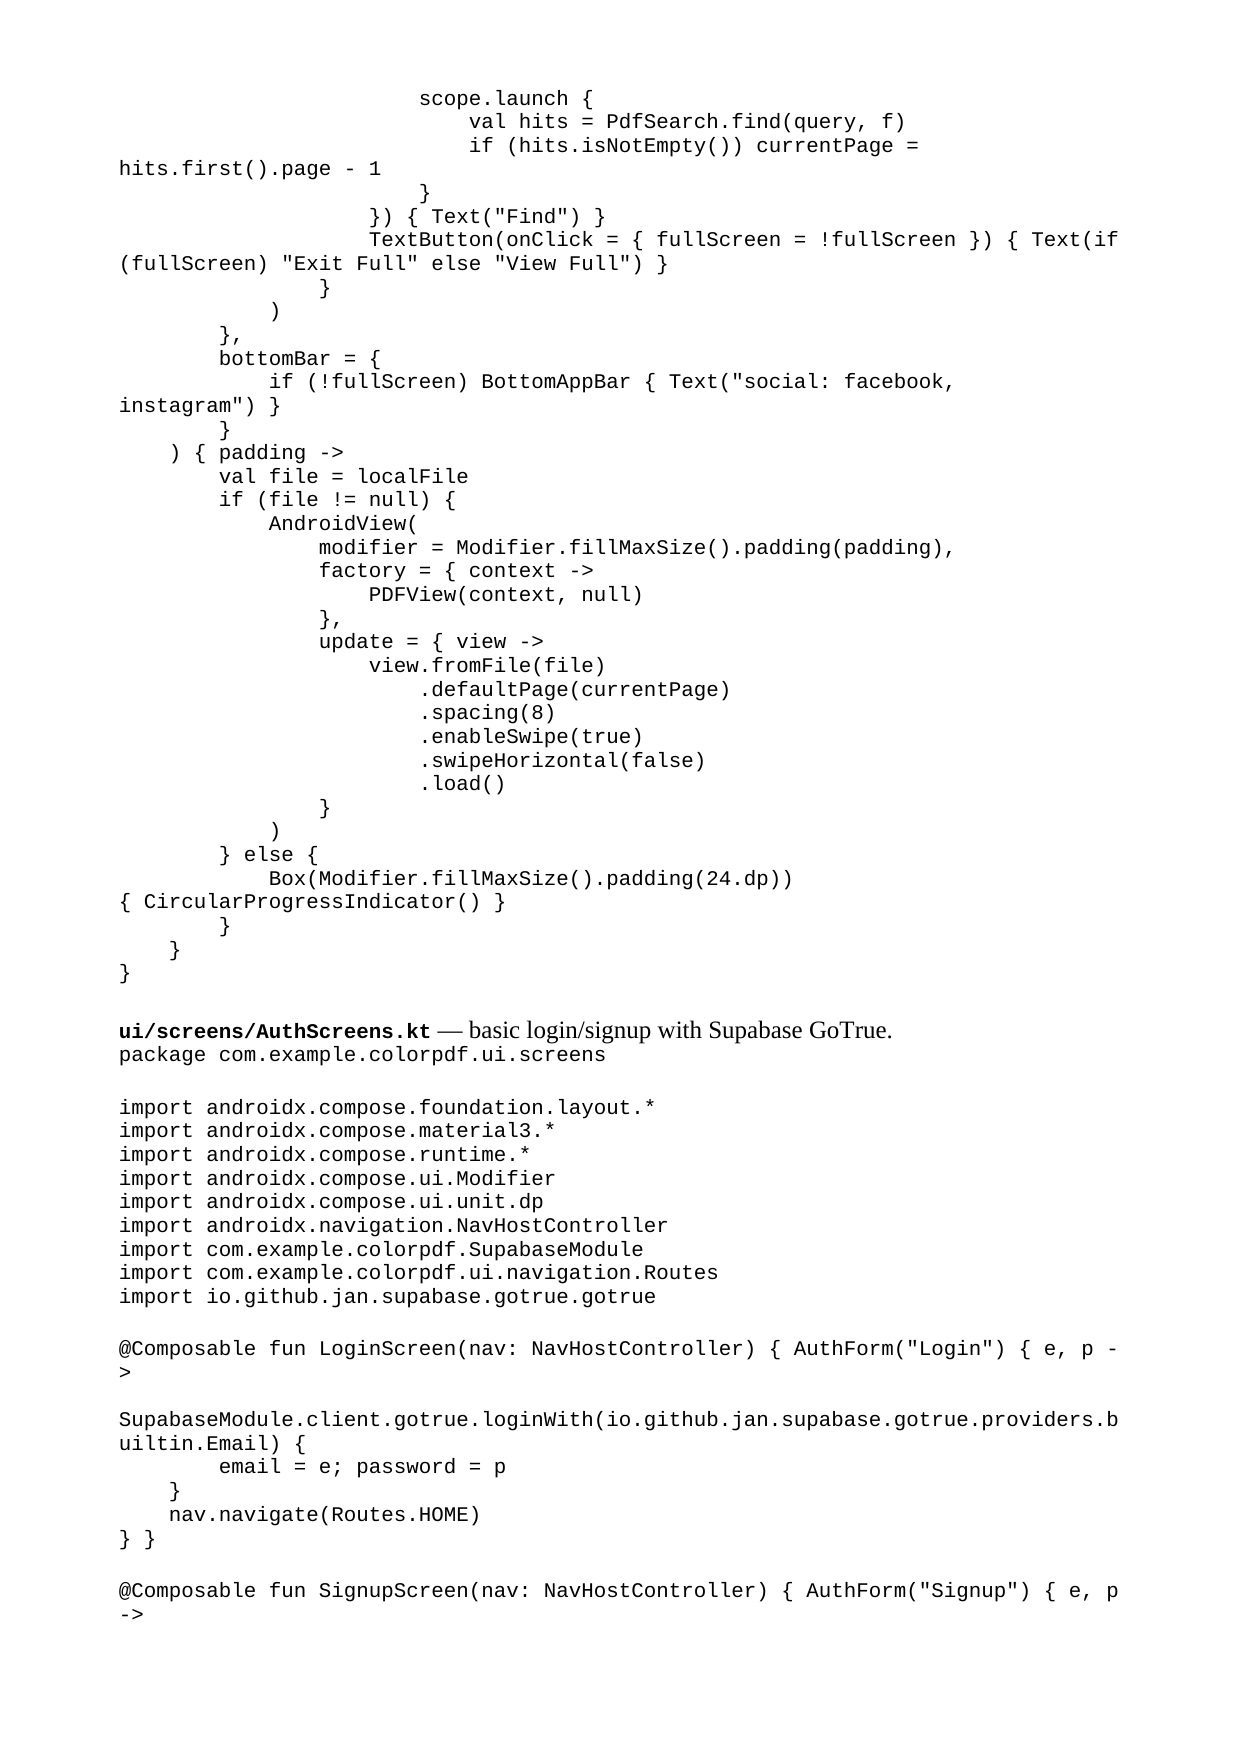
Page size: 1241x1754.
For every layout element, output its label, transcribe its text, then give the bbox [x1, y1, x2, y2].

text .swipeHorizontal(false) [119, 749, 1121, 773]
text } [119, 418, 1121, 442]
text Box(Modifier.fillMaxSize().padding(24.dp)) { CircularProgressIndicator() } [119, 868, 1121, 915]
text } } [119, 1527, 1121, 1551]
text email = e; password = p [119, 1457, 1121, 1480]
text } [119, 915, 1121, 939]
text factory = { context -> [119, 560, 1121, 584]
text ) [119, 300, 1121, 324]
text scope.launch { [119, 87, 1121, 111]
text modifier = Modifier.fillMaxSize().padding(padding), [119, 537, 1121, 560]
text @Composable fun LoginScreen(nav: NavHostController) { AuthForm("Login") { e, p -> [119, 1338, 1121, 1386]
text view.fromFile(file) [119, 655, 1121, 679]
text }) { Text("Find") } [119, 206, 1121, 229]
text TextButton(onClick = { fullScreen = !fullScreen }) { Text(if (fullScreen) "Exit Full" else "View Full") } [119, 229, 1121, 277]
text val file = localFile [119, 466, 1121, 489]
text import androidx.compose.foundation.layout.* [119, 1097, 1121, 1120]
text ) { padding -> [119, 442, 1121, 466]
text SupabaseModule.client.gotrue.loginWith(io.github.jan.supabase.gotrue.providers.builtin.Email) { [119, 1386, 1121, 1457]
text if (hits.isNotEmpty()) currentPage = hits.first().page - 1 [119, 135, 1121, 182]
text .defaultPage(currentPage) [119, 679, 1121, 702]
text .spacing(8) [119, 702, 1121, 726]
text import com.example.colorpdf.ui.navigation.Routes [119, 1262, 1121, 1286]
text import io.github.jan.supabase.gotrue.gotrue [119, 1286, 1121, 1309]
text }, [119, 324, 1121, 348]
text import androidx.compose.runtime.* [119, 1144, 1121, 1168]
text [119, 1627, 1121, 1651]
text import androidx.navigation.NavHostController [119, 1215, 1121, 1239]
text import androidx.compose.material3.* [119, 1120, 1121, 1144]
text }, [119, 608, 1121, 631]
text val hits = PdfSearch.find(query, f) [119, 111, 1121, 135]
text } [119, 939, 1121, 962]
text } [119, 962, 1121, 986]
text AndroidView( [119, 513, 1121, 537]
text ui/screens/AuthScreens.kt — basic login/signup with Supabase GoTrue. [119, 1015, 1121, 1044]
text } else { [119, 844, 1121, 868]
text } [119, 797, 1121, 821]
text .load() [119, 773, 1121, 797]
text @Composable fun SignupScreen(nav: NavHostController) { AuthForm("Signup") { e, p -> [119, 1580, 1121, 1627]
text ) [119, 821, 1121, 844]
text update = { view -> [119, 631, 1121, 655]
text } [119, 182, 1121, 206]
text import androidx.compose.ui.Modifier [119, 1168, 1121, 1191]
text } [119, 277, 1121, 300]
text import androidx.compose.ui.unit.dp [119, 1191, 1121, 1215]
text if (file != null) { [119, 489, 1121, 513]
text import com.example.colorpdf.SupabaseModule [119, 1239, 1121, 1262]
text package com.example.colorpdf.ui.screens [119, 1044, 1121, 1068]
text } [119, 1480, 1121, 1504]
text PDFView(context, null) [119, 584, 1121, 608]
text .enableSwipe(true) [119, 726, 1121, 749]
text nav.navigate(Routes.HOME) [119, 1504, 1121, 1527]
text if (!fullScreen) BottomAppBar { Text("social: facebook, instagram") } [119, 371, 1121, 418]
text bottomBar = { [119, 348, 1121, 371]
